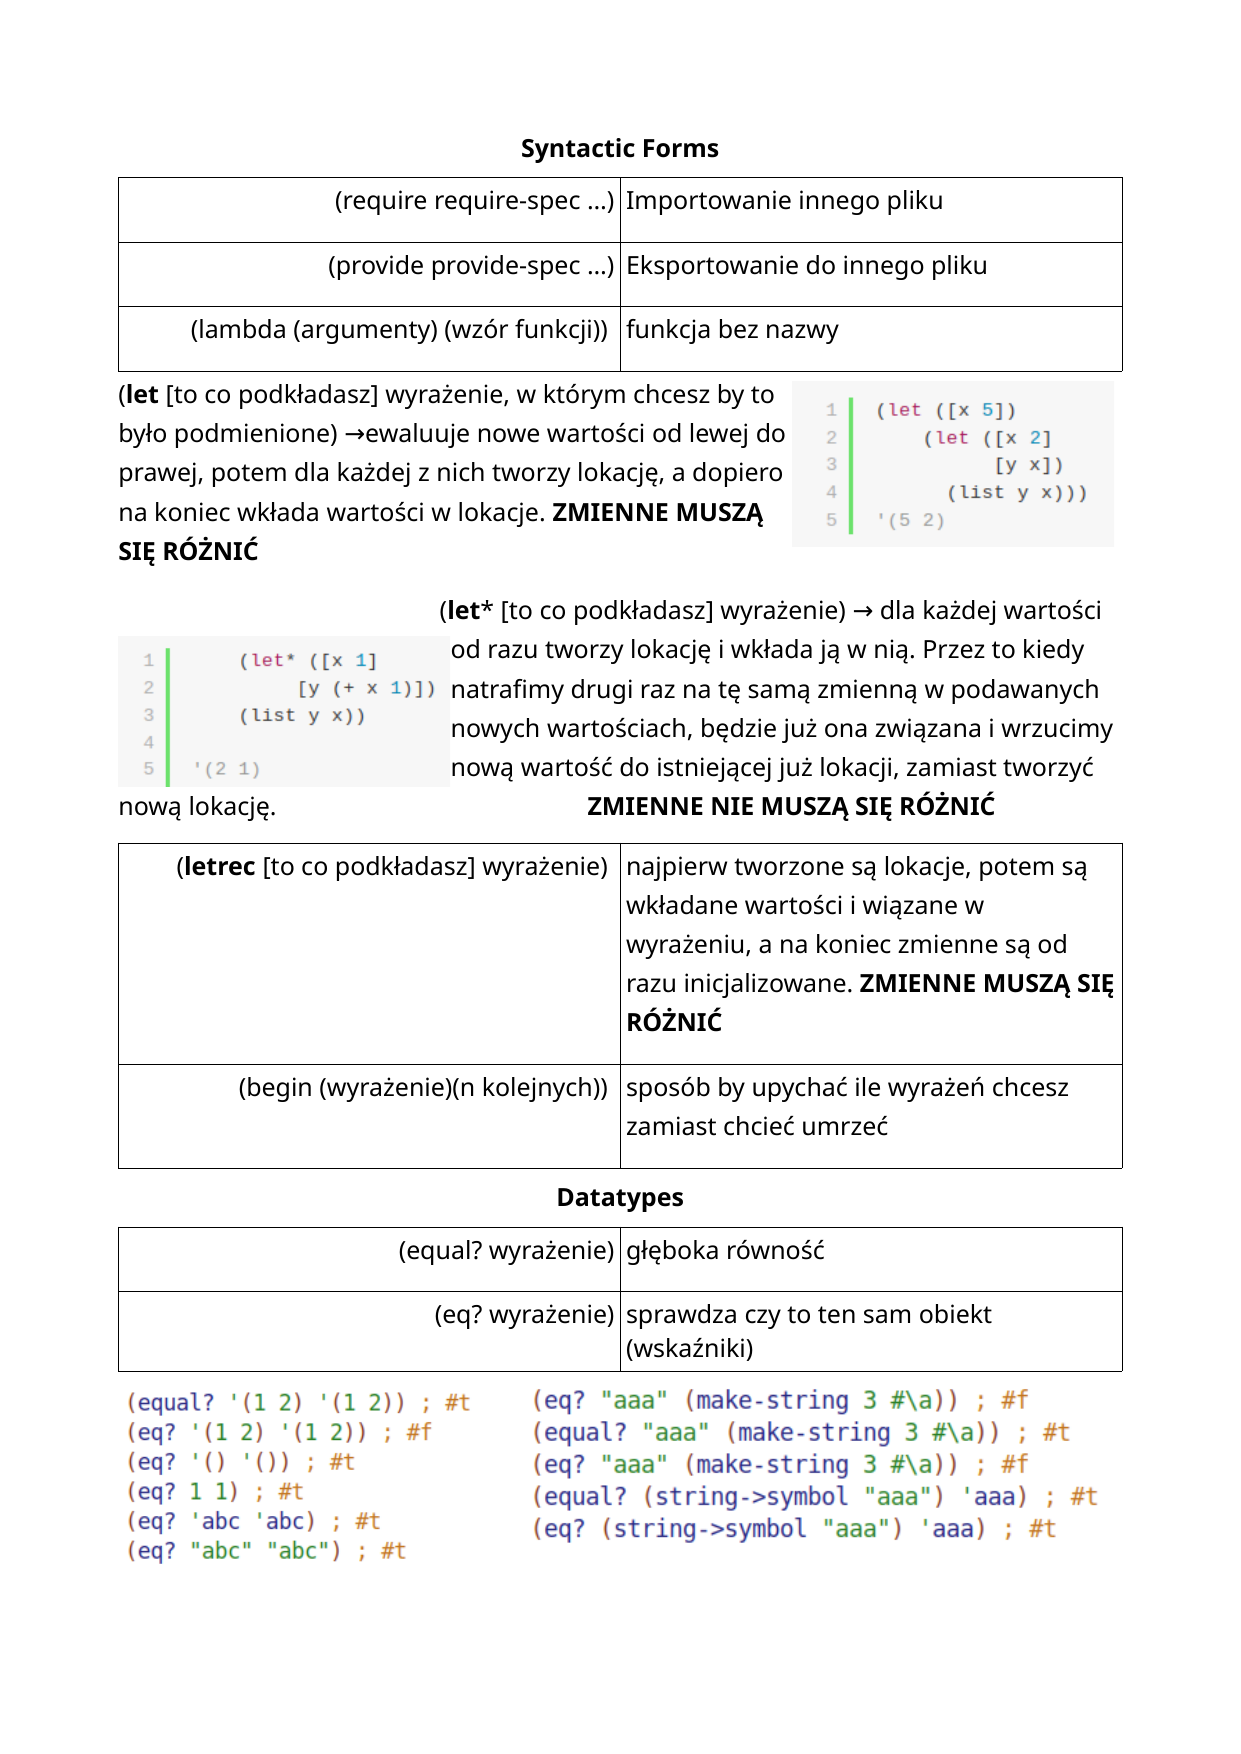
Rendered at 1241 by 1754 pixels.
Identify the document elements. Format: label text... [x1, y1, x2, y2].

subtitle Syntactic Forms [118, 131, 1122, 165]
picture [792, 381, 1115, 547]
table_cell (lambda (argumenty) (wzór funkcji)) [119, 307, 620, 371]
table_cell sprawdza czy to ten sam obiekt (wskaźniki) [621, 1292, 1122, 1371]
picture [121, 1381, 480, 1573]
table_header (require require-spec …) [119, 178, 620, 242]
table_header (equal? wyrażenie) [119, 1228, 620, 1291]
text (let [to co podkładasz] wyrażenie, w którym chcesz by to było podmienione) →ewaluuje nowe wartości od lewej do prawej, potem dla każdej z nich tworzy lokację, a dopiero na koniec wkłada wartości w lokacje. ZMIENNE MUSZĄ SIĘ RÓŻNIĆ [118, 377, 1122, 567]
table_cell Eksportowanie do innego pliku [621, 243, 1122, 306]
subtitle Datatypes [118, 1180, 1122, 1214]
table_header głęboka równość [621, 1228, 1122, 1291]
picture [527, 1381, 1114, 1561]
table_cell (provide provide-spec …) [119, 243, 620, 306]
table_cell funkcja bez nazwy [621, 307, 1122, 371]
table_header (letrec [to co podkładasz] wyrażenie) [119, 844, 620, 1064]
table_header Importowanie innego pliku [621, 178, 1122, 242]
table_cell (eq? wyrażenie) [119, 1292, 620, 1371]
picture [118, 636, 451, 787]
table_cell sposób by upychać ile wyrażeń chcesz zamiast chcieć umrzeć [621, 1065, 1122, 1167]
table_header najpierw tworzone są lokacje, potem są wkładane wartości i wiązane w wyrażeniu, a na koniec zmienne są od razu inicjalizowane. ZMIENNE MUSZĄ SIĘ RÓŻNIĆ [621, 844, 1122, 1064]
table_cell (begin (wyrażenie)(n kolejnych)) [119, 1065, 620, 1167]
text (let* [to co podkładasz] wyrażenie) → dla każdej wartości od razu tworzy lokację i wkłada ją w nią. Przez to kiedy natrafimy drugi raz na tę samą zmienną w podawanych nowych wartościach, będzie już ona związana i wrzucimy nową wartość do istniejącej już lokacji, zamiast tworzyć nową lokację. ZMIENNE NIE MUSZĄ SIĘ RÓŻNIĆ [118, 593, 1122, 823]
